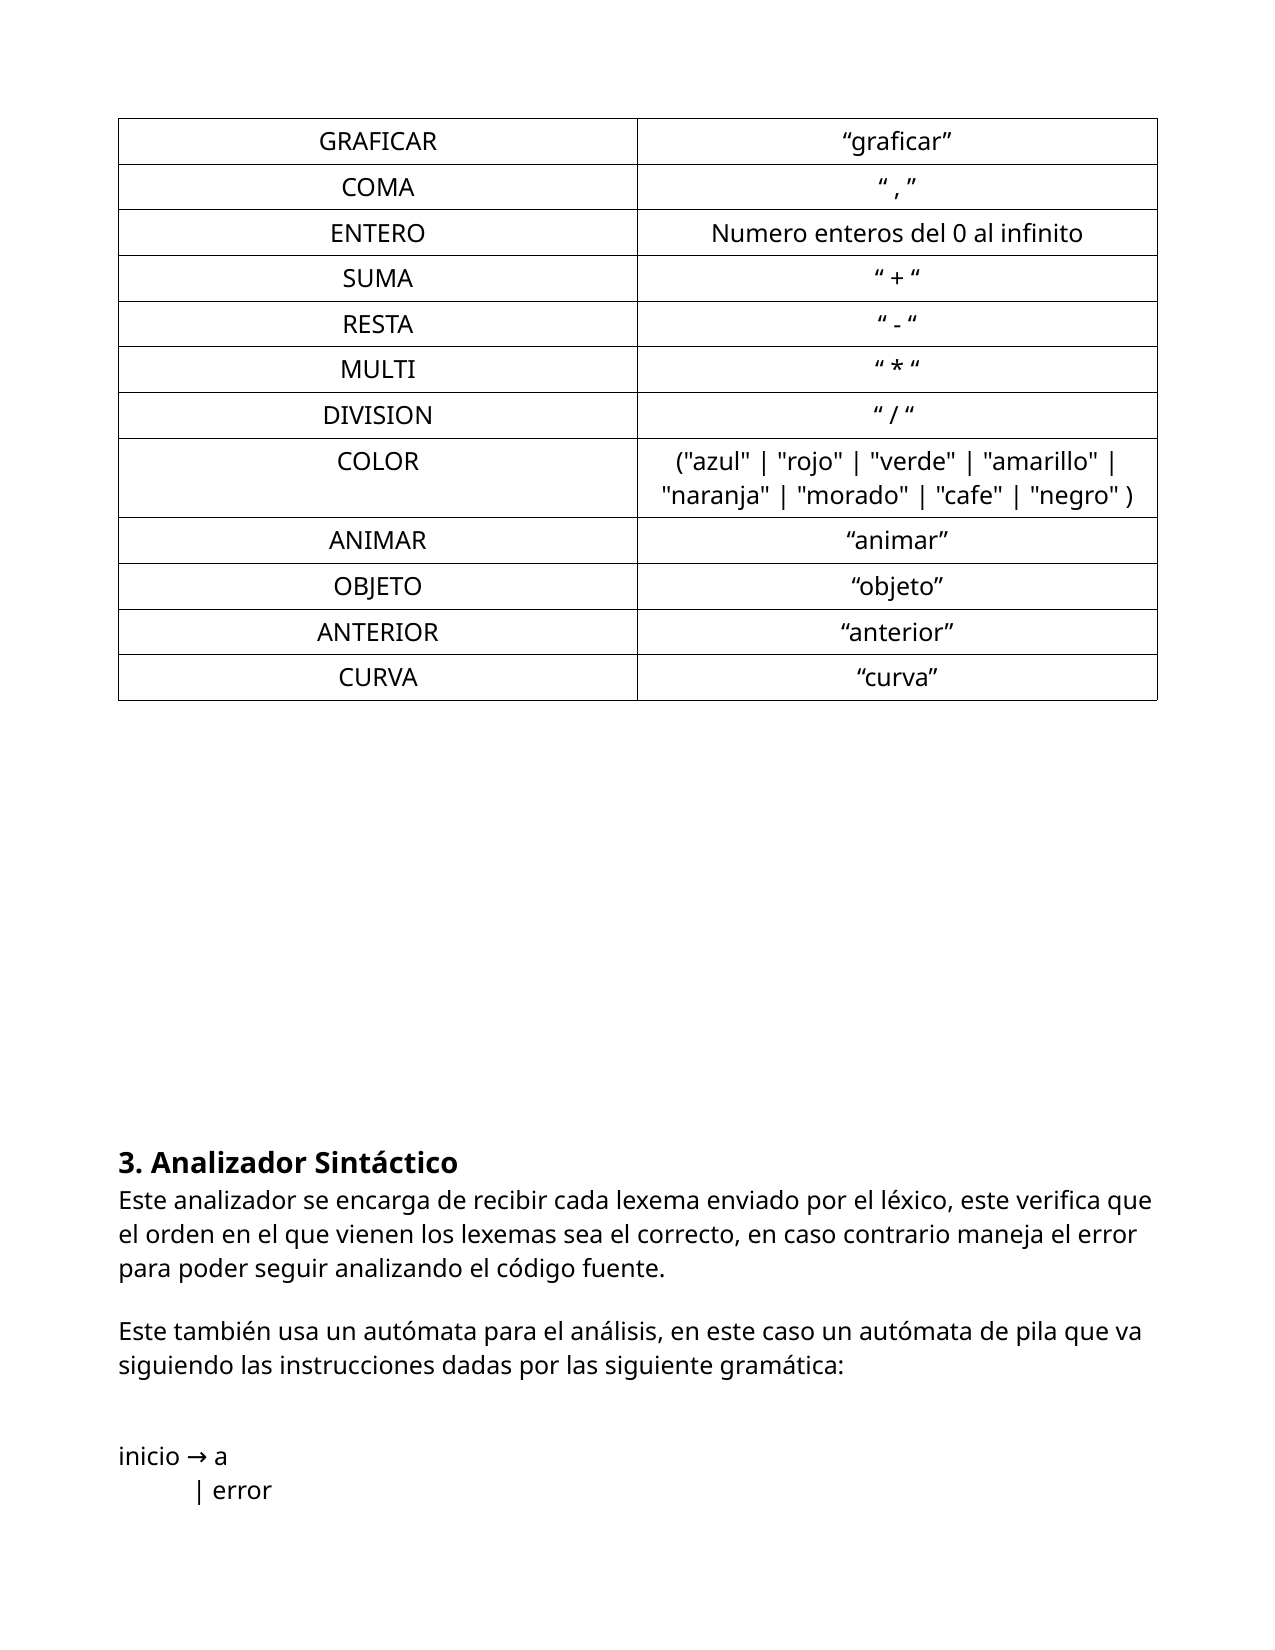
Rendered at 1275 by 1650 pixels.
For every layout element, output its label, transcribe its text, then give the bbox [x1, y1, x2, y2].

table_cell “ , ” [638, 165, 1157, 209]
text | error [118, 1473, 1157, 1507]
table_cell COLOR [119, 439, 637, 517]
table_cell RESTA [119, 302, 637, 346]
table_cell “ - “ [638, 302, 1157, 346]
table_cell “ * “ [638, 347, 1157, 392]
table_cell “anterior” [638, 610, 1157, 654]
table_cell “ + “ [638, 256, 1157, 301]
table_cell MULTI [119, 347, 637, 392]
table_cell CURVA [119, 655, 637, 700]
table_cell “animar” [638, 518, 1157, 563]
table_cell DIVISION [119, 393, 637, 437]
table_cell “ / “ [638, 393, 1157, 437]
table_cell GRAFICAR [119, 119, 637, 164]
table_cell ("azul" | "rojo" | "verde" | "amarillo" | "naranja" | "morado" | "cafe" | "negro" ) [638, 439, 1157, 517]
text Este también usa un autómata para el análisis, en este caso un autómata de pila que va siguiendo las instrucciones dadas por las siguiente gramática: [118, 1313, 1157, 1381]
table_cell “objeto” [638, 564, 1157, 608]
text 3. Analizador Sintáctico [118, 1143, 1157, 1182]
text inicio → a [118, 1439, 1157, 1473]
table_cell “graficar” [638, 119, 1157, 164]
table_cell “curva” [638, 655, 1157, 700]
table_cell ANTERIOR [119, 610, 637, 654]
table_cell COMA [119, 165, 637, 209]
text Este analizador se encarga de recibir cada lexema enviado por el léxico, este verifica que el orden en el que vienen los lexemas sea el correcto, en caso contrario maneja el error para poder seguir analizando el código fuente. [118, 1182, 1157, 1284]
table_cell ENTERO [119, 210, 637, 255]
table_cell Numero enteros del 0 al infinito [638, 210, 1157, 255]
table_cell SUMA [119, 256, 637, 301]
table_cell OBJETO [119, 564, 637, 608]
table_cell ANIMAR [119, 518, 637, 563]
